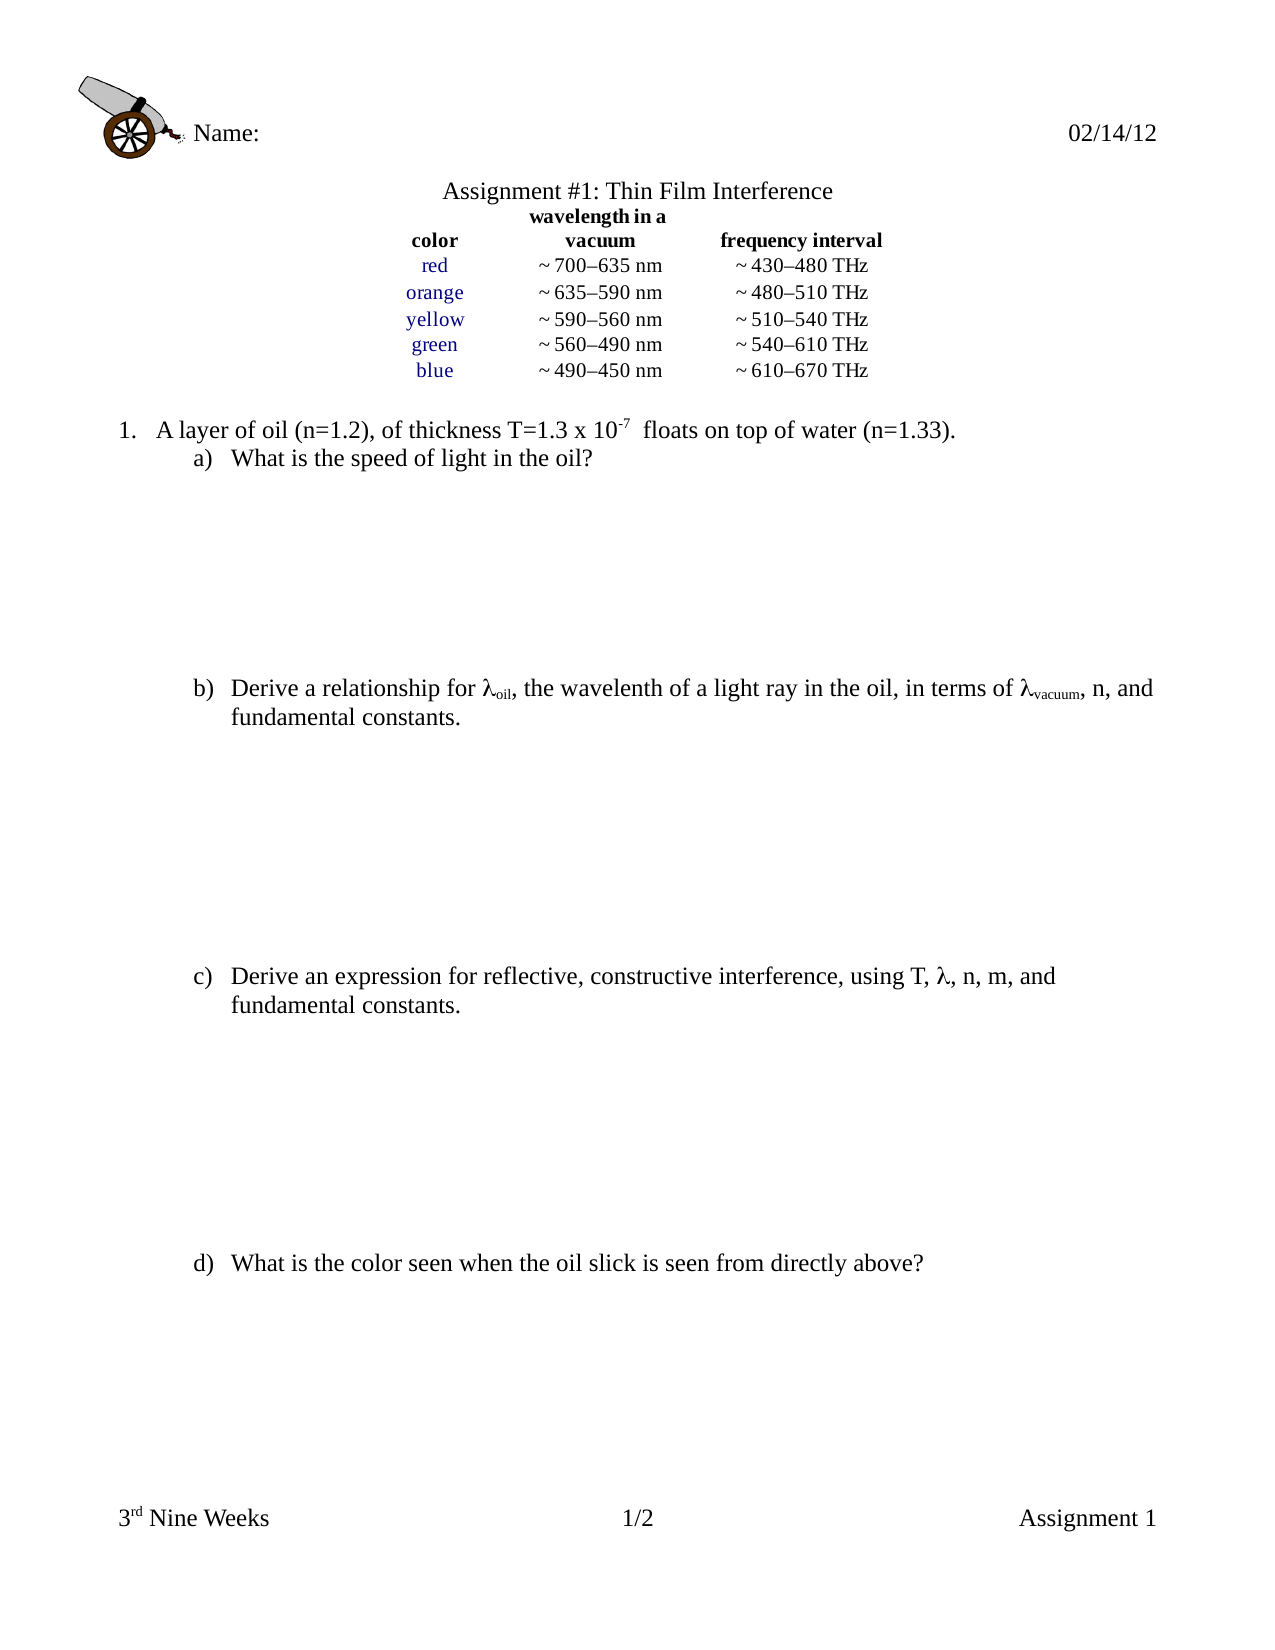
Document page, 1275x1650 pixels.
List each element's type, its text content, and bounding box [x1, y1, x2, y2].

text Assignment #1: Thin Film Interference [118, 176, 1157, 205]
list Derive an expression for reflective, constructive interference, using T, l, n, m, and fundamental constants. [193, 961, 1157, 1018]
list What is the speed of light in the oil? [193, 443, 1157, 472]
list Derive a relationship for loil, the wavelenth of a light ray in the oil, in terms of lvacuum, n, and fundamental constants. [193, 673, 1157, 731]
list A layer of oil (n=1.2), of thickness T=1.3 x 10-7 floats on top of water (n=1.33). [118, 415, 1157, 443]
list What is the color seen when the oil slick is seen from directly above? [193, 1248, 1157, 1277]
